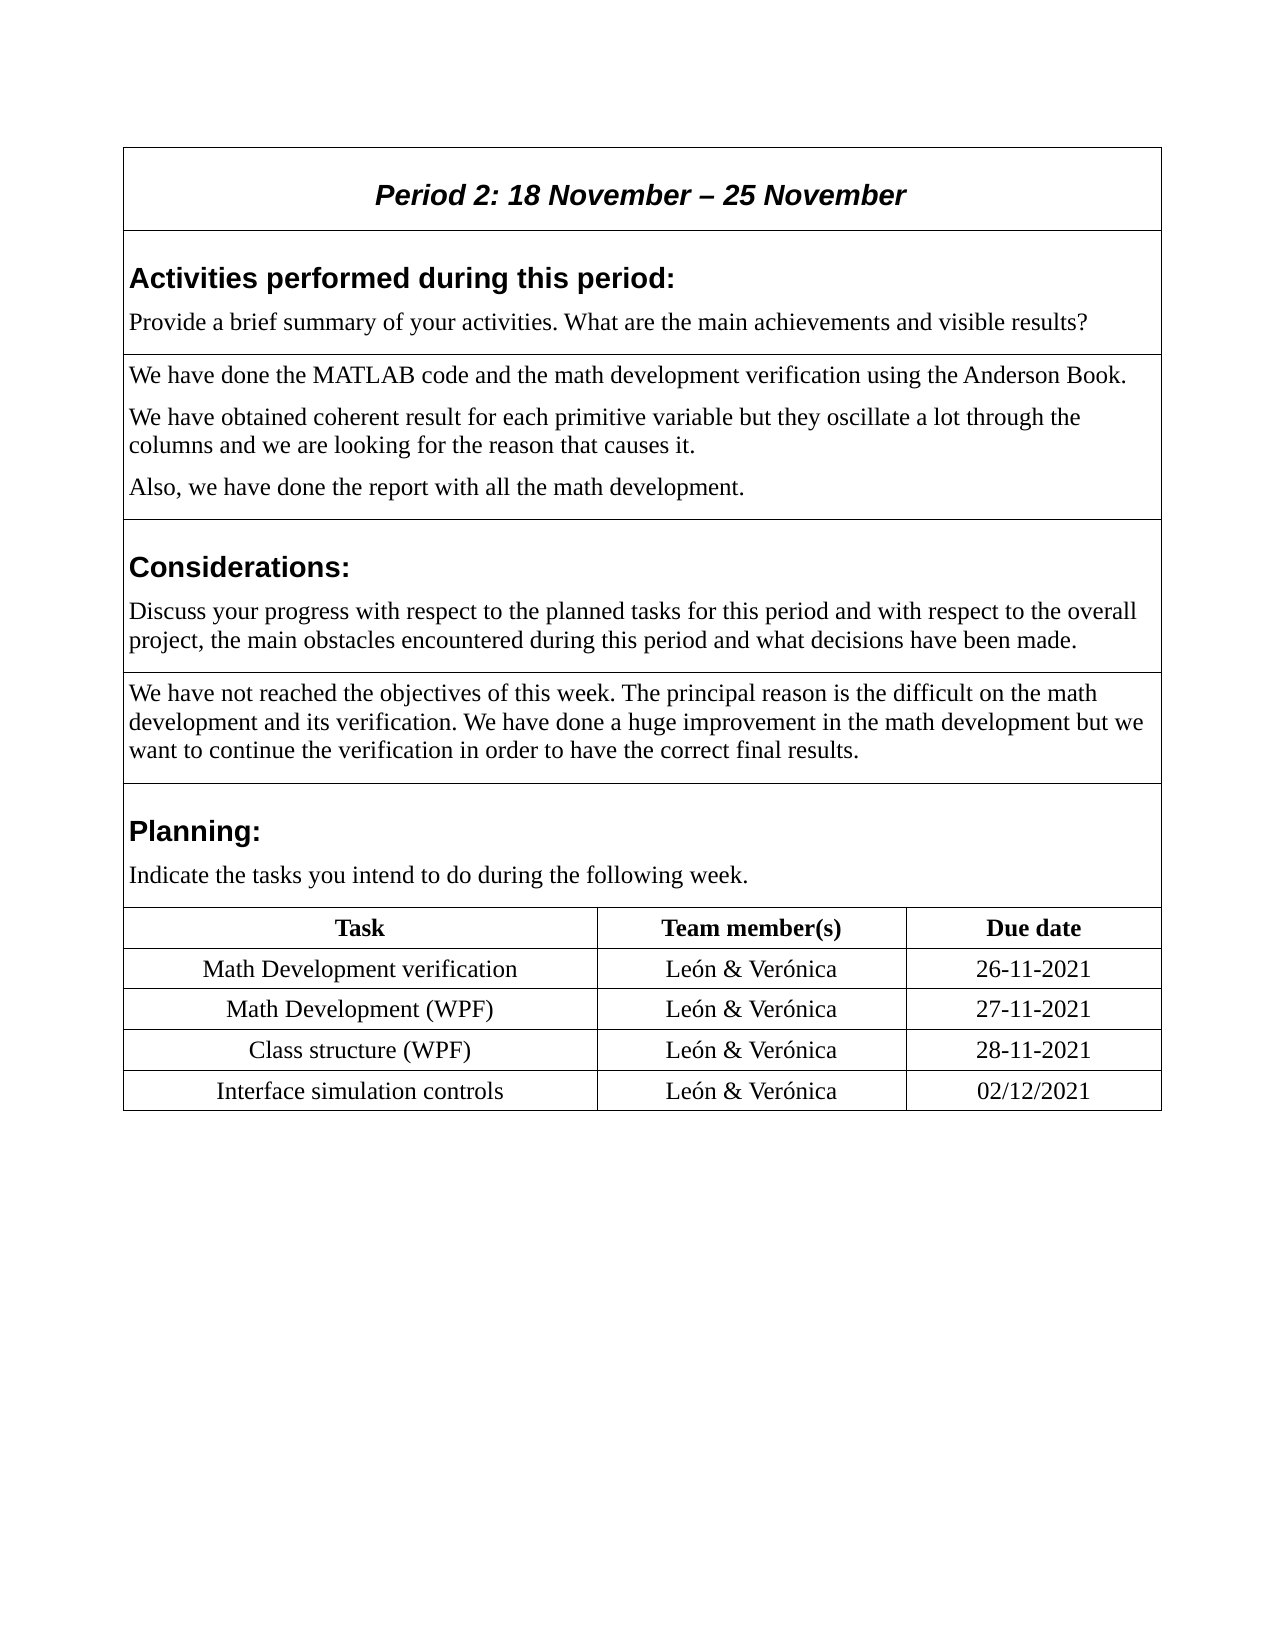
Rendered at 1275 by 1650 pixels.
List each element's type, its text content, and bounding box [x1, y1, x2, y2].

table_cell Class structure (WPF) [124, 1030, 597, 1069]
table_cell Activities performed during this period: Provide a brief summary of your activities. What are the main achievements and visible results? [124, 231, 1161, 354]
table_cell Team member(s) [598, 908, 906, 947]
table_cell We have done the MATLAB code and the math development verification using the Anderson Book. We have obtained coherent result for each primitive variable but they oscillate a lot through the columns and we are looking for the reason that causes it. Also, we have done the report with all the math development. [124, 355, 1161, 519]
table_cell 27-11-2021 [907, 989, 1161, 1029]
table_cell 26-11-2021 [907, 949, 1161, 988]
table_cell Due date [907, 908, 1161, 947]
table_cell Math Development verification [124, 949, 597, 988]
table_cell Planning: Indicate the tasks you intend to do during the following week. [124, 784, 1161, 907]
table_cell 02/12/2021 [907, 1071, 1161, 1110]
table_cell 28-11-2021 [907, 1030, 1161, 1069]
table_cell León & Verónica [598, 1071, 906, 1110]
table_cell Considerations: Discuss your progress with respect to the planned tasks for this period and with respect to the overall project, the main obstacles encountered during this period and what decisions have been made. [124, 520, 1161, 672]
table_cell Task [124, 908, 597, 947]
table_cell Math Development (WPF) [124, 989, 597, 1029]
table_header Period 2: 18 November – 25 November [124, 148, 1161, 230]
table_cell Interface simulation controls [124, 1071, 597, 1110]
table_cell León & Verónica [598, 949, 906, 988]
table_cell León & Verónica [598, 989, 906, 1029]
table_cell León & Verónica [598, 1030, 906, 1069]
table_cell We have not reached the objectives of this week. The principal reason is the difficult on the math development and its verification. We have done a huge improvement in the math development but we want to continue the verification in order to have the correct final results. [124, 673, 1161, 782]
